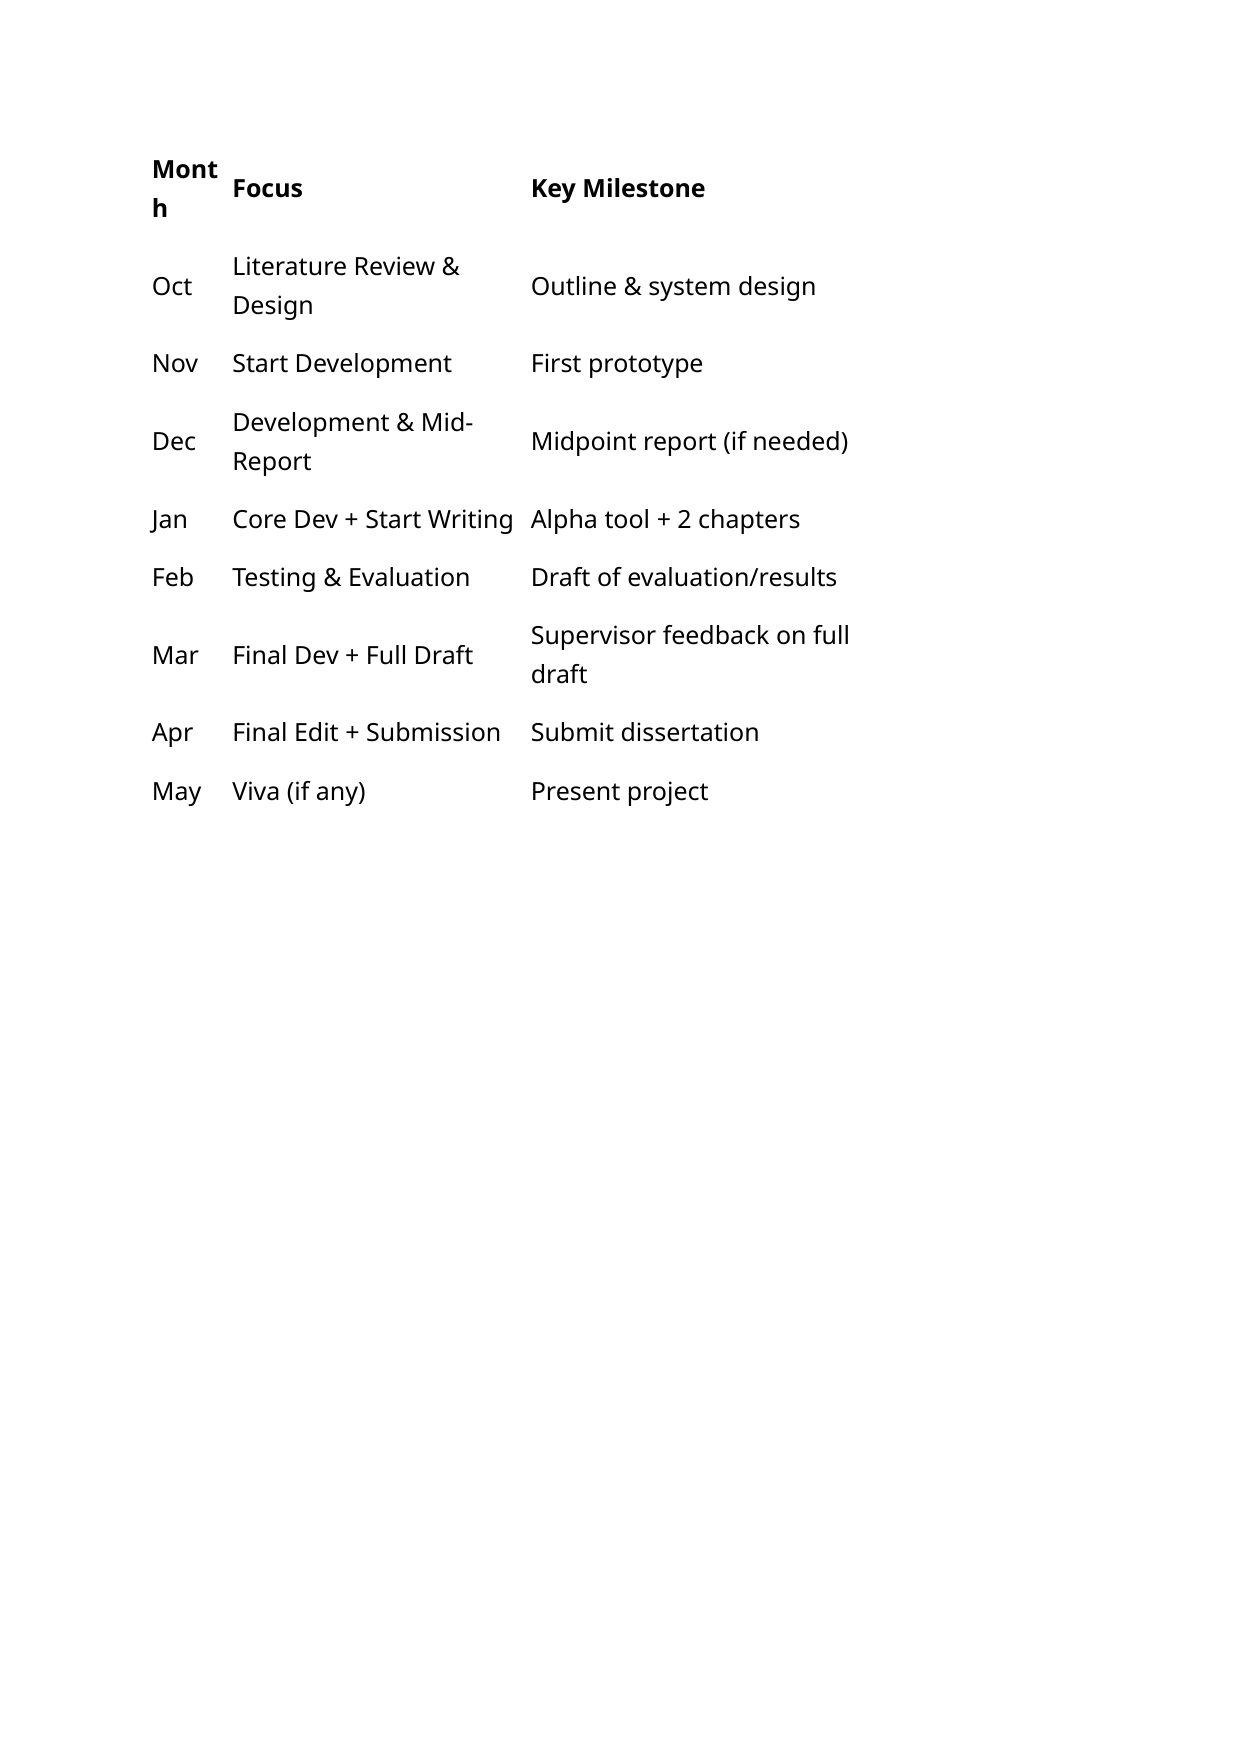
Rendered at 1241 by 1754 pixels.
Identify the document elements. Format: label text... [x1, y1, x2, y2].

table_cell Alpha tool + 2 chapters [529, 500, 885, 558]
table_cell Outline & system design [529, 247, 885, 344]
table_cell Development & Mid-Report [231, 403, 529, 500]
table_cell Mar [150, 616, 231, 713]
table_cell Submit dissertation [529, 714, 885, 772]
table_cell Midpoint report (if needed) [529, 403, 885, 500]
table_cell Supervisor feedback on full draft [529, 616, 885, 713]
table_cell Dec [150, 403, 231, 500]
table_header Month [150, 150, 231, 247]
table_cell Jan [150, 500, 231, 558]
table_cell Present project [529, 772, 885, 830]
table_cell Viva (if any) [231, 772, 529, 830]
table_cell May [150, 772, 231, 830]
table_cell Final Edit + Submission [231, 714, 529, 772]
table_cell Feb [150, 558, 231, 616]
table_cell First prototype [529, 345, 885, 403]
table_cell Testing & Evaluation [231, 558, 529, 616]
table_cell Start Development [231, 345, 529, 403]
table_cell Draft of evaluation/results [529, 558, 885, 616]
table_cell Oct [150, 247, 231, 344]
table_cell Literature Review & Design [231, 247, 529, 344]
table_header Key Milestone [529, 150, 885, 247]
table_cell Core Dev + Start Writing [231, 500, 529, 558]
table_header Focus [231, 150, 529, 247]
table_cell Final Dev + Full Draft [231, 616, 529, 713]
table_cell Apr [150, 714, 231, 772]
table_cell Nov [150, 345, 231, 403]
